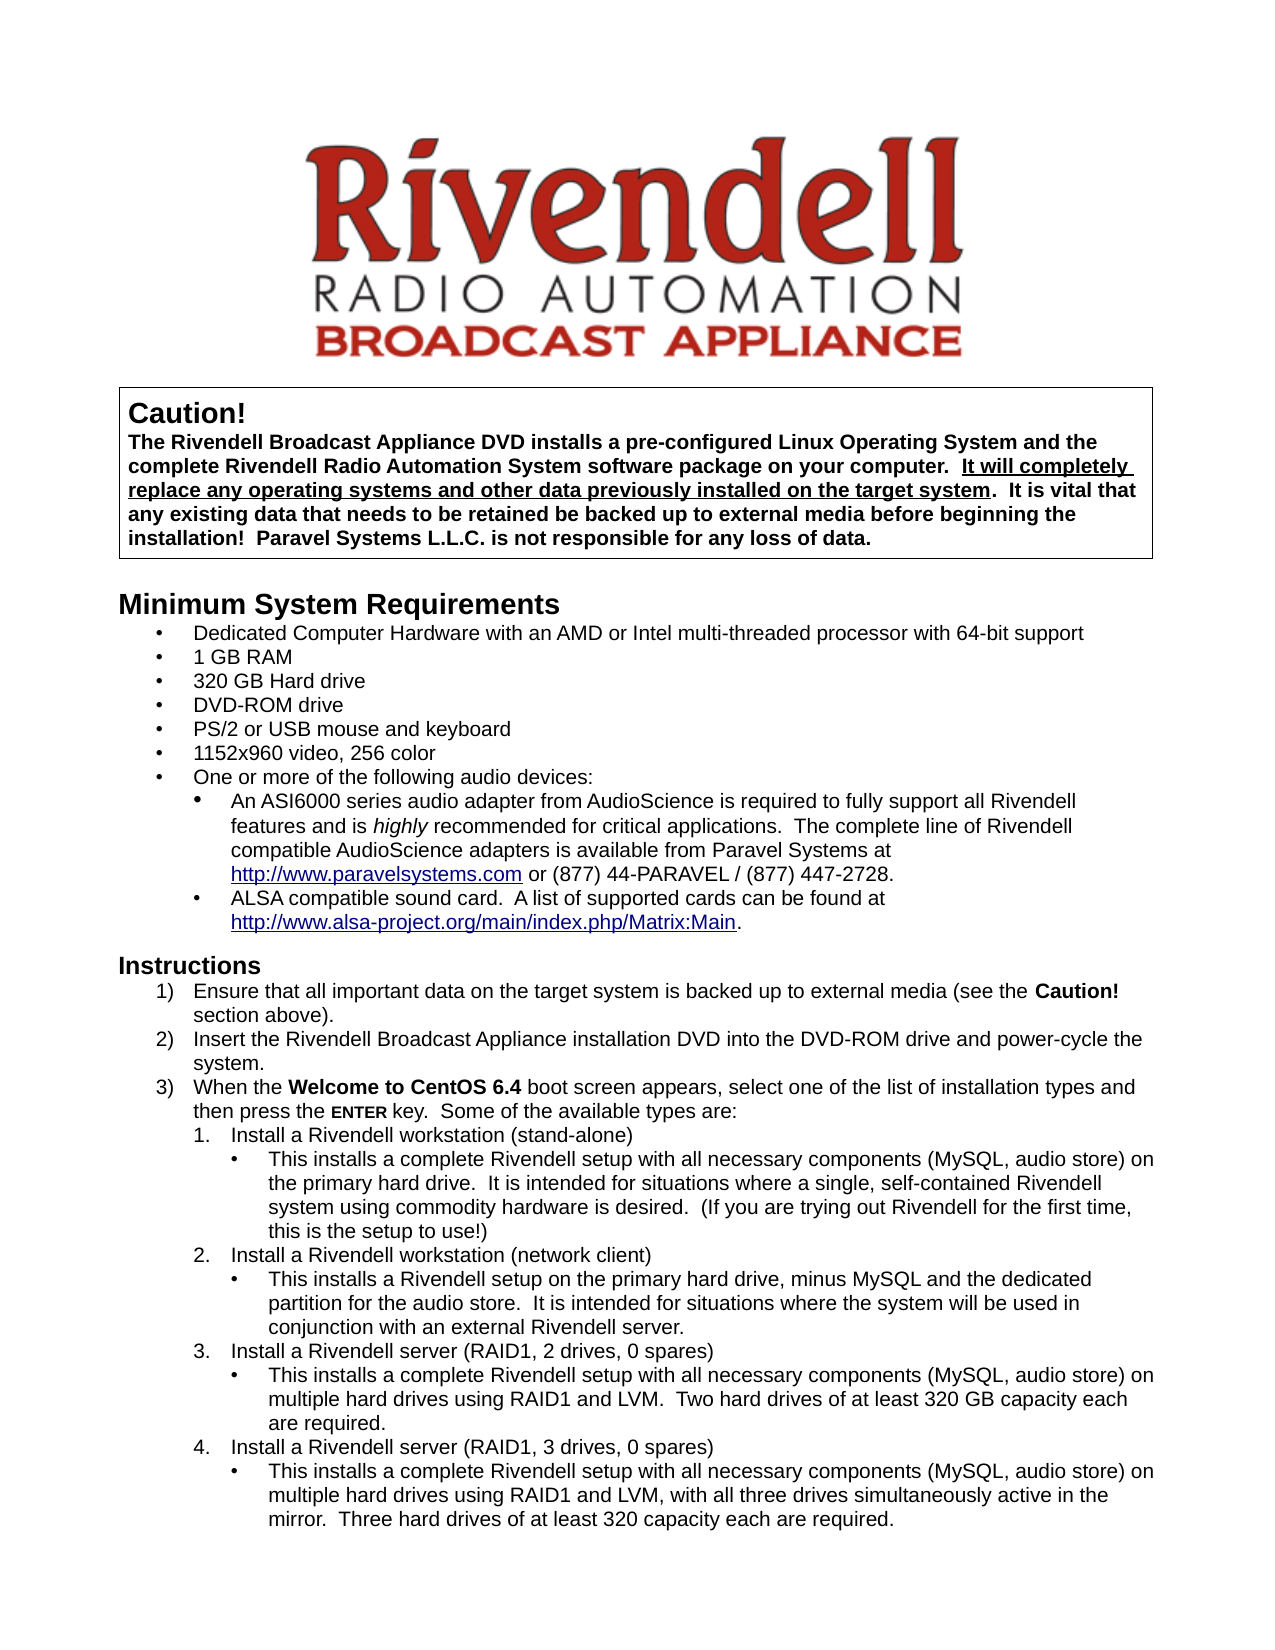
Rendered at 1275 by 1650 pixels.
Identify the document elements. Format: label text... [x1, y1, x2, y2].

list DVD-ROM drive [156, 693, 1157, 717]
list Install a Rivendell workstation (network client) [193, 1243, 1157, 1267]
text Caution! [128, 396, 1143, 429]
list This installs a complete Rivendell setup with all necessary components (MySQL, audio store) on multiple hard drives using RAID1 and LVM, with all three drives simultaneously active in the mirror. Three hard drives of at least 320 capacity each are required. [231, 1459, 1157, 1531]
list Install a Rivendell server (RAID1, 2 drives, 0 spares) [193, 1339, 1157, 1363]
list 1 GB RAM [156, 644, 1157, 669]
list When the Welcome to CentOS 6.4 boot screen appears, select one of the list of installation types and then press the ENTER key. Some of the available types are: [156, 1075, 1157, 1123]
list This installs a complete Rivendell setup with all necessary components (MySQL, audio store) on the primary hard drive. It is intended for situations where a single, self-contained Rivendell system using commodity hardware is desired. (If you are trying out Rivendell for the first time, this is the setup to use!) [231, 1147, 1157, 1243]
text Instructions [118, 951, 1157, 979]
text The Rivendell Broadcast Appliance DVD installs a pre-configured Linux Operating System and the complete Rivendell Radio Automation System software package on your computer. It will completely replace any operating systems and other data previously installed on the target system. It is vital that any existing data that needs to be retained be backed up to external media before beginning the installation! Paravel Systems L.L.C. is not responsible for any loss of data. [128, 429, 1143, 549]
list http://www.alsa-project.org/main/index.php/Matrix:Main. [193, 910, 1157, 934]
list Dedicated Computer Hardware with an AMD or Intel multi-threaded processor with 64-bit support [156, 621, 1157, 644]
list One or more of the following audio devices: [156, 765, 1157, 789]
list Install a Rivendell workstation (stand-alone) [193, 1123, 1157, 1147]
list This installs a Rivendell setup on the primary hard drive, minus MySQL and the dedicated partition for the audio store. It is intended for situations where the system will be used in conjunction with an external Rivendell server. [231, 1267, 1157, 1339]
list 320 GB Hard drive [156, 669, 1157, 693]
list PS/2 or USB mouse and keyboard [156, 717, 1157, 741]
list Ensure that all important data on the target system is backed up to external media (see the Caution! section above). [156, 979, 1157, 1027]
list ALSA compatible sound card. A list of supported cards can be found at [193, 886, 1157, 910]
text [120, 388, 1152, 558]
list This installs a complete Rivendell setup with all necessary components (MySQL, audio store) on multiple hard drives using RAID1 and LVM. Two hard drives of at least 320 GB capacity each are required. [231, 1363, 1157, 1435]
list An ASI6000 series audio adapter from AudioScience is required to fully support all Rivendell features and is highly recommended for critical applications. The complete line of Rivendell compatible AudioScience adapters is available from Paravel Systems at http://www.paravelsystems.com or (877) 44-PARAVEL / (877) 447-2728. [193, 789, 1157, 886]
text Minimum System Requirements [118, 587, 1157, 621]
list 1152x960 video, 256 color [156, 741, 1157, 765]
list Insert the Rivendell Broadcast Appliance installation DVD into the DVD-ROM drive and power-cycle the system. [156, 1027, 1157, 1075]
list Install a Rivendell server (RAID1, 3 drives, 0 spares) [193, 1435, 1157, 1459]
